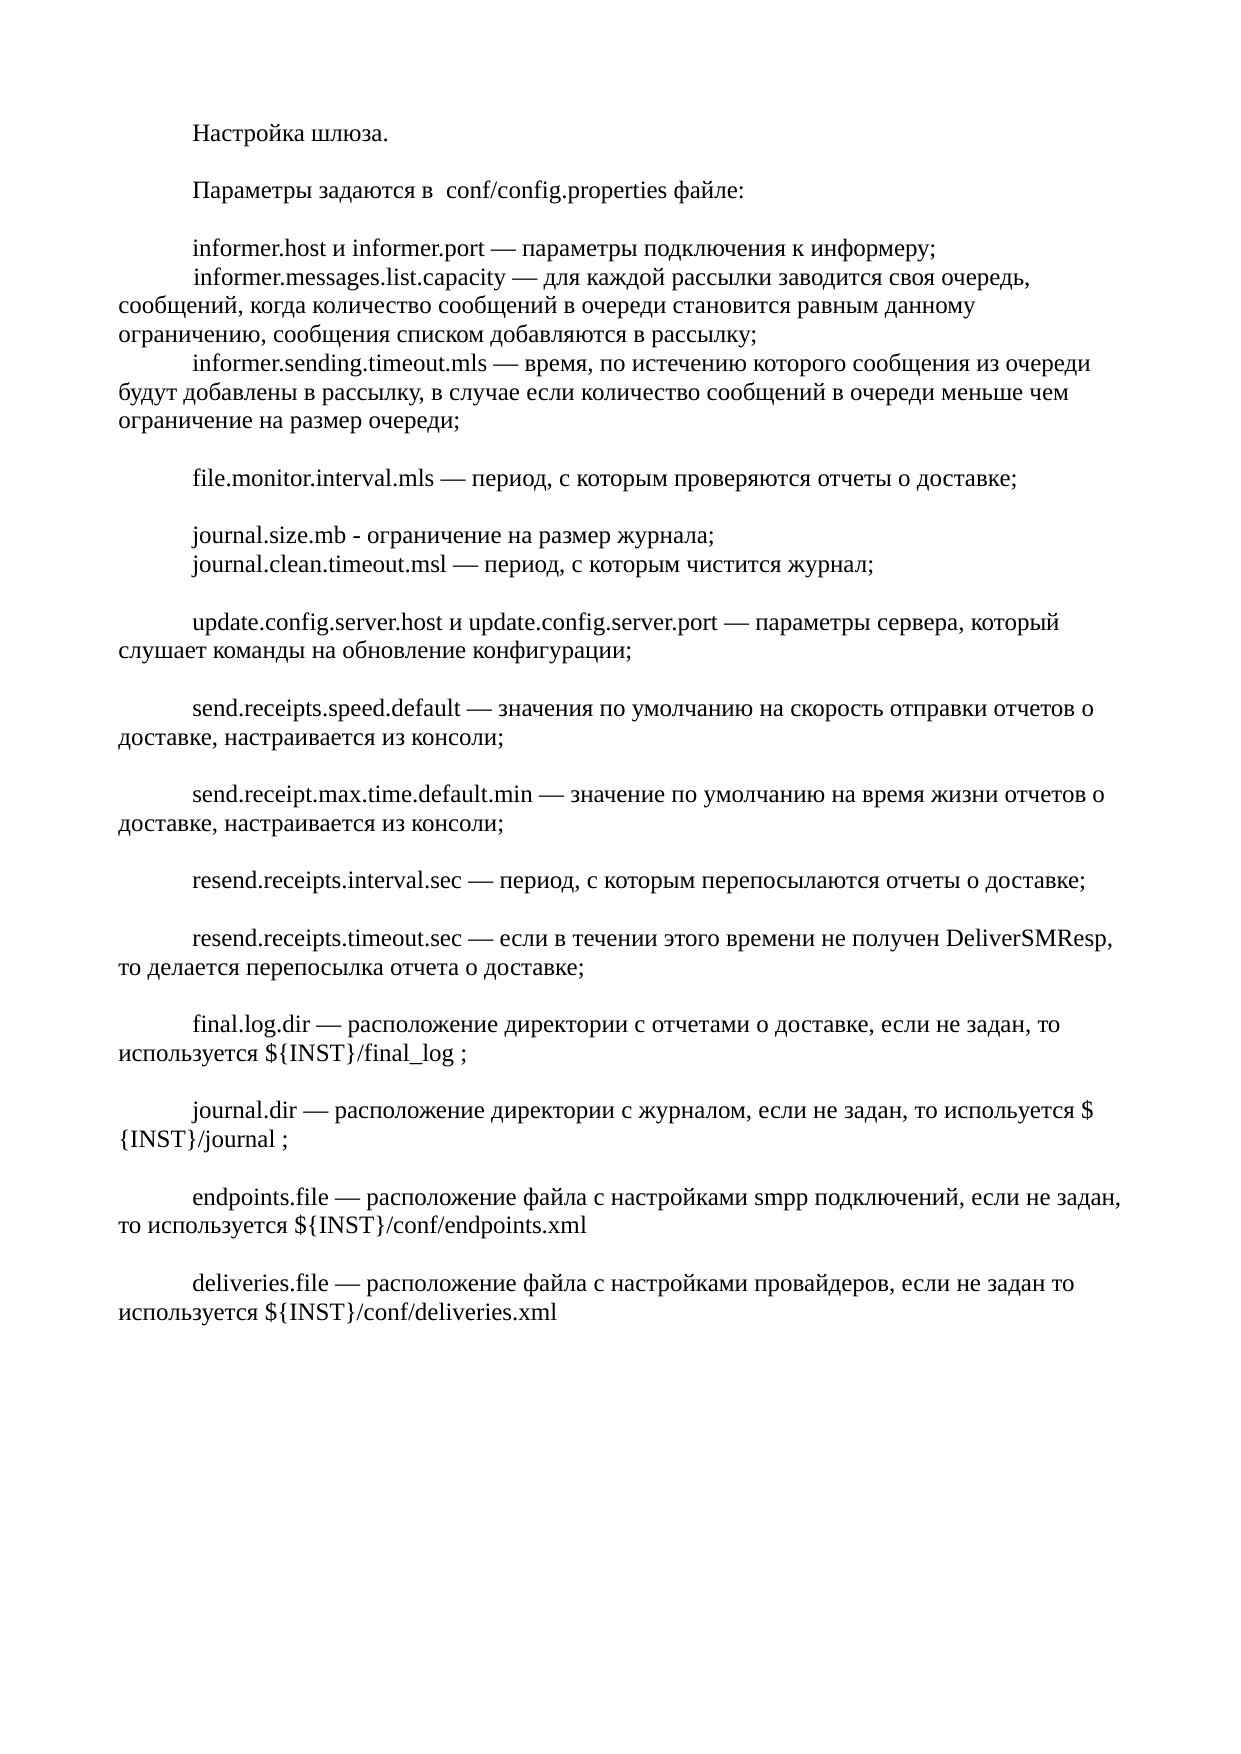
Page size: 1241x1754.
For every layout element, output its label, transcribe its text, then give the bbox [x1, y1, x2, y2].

text send.receipts.speed.default — значения по умолчанию на скорость отправки отчетов о доставке, настраивается из консоли; [118, 693, 1122, 751]
text journal.size.mb - ограничение на размер журнала; [118, 521, 1122, 549]
text Параметры задаются в conf/config.properties файле: [118, 176, 1122, 204]
text send.receipt.max.time.default.min — значение по умолчанию на время жизни отчетов о доставке, настраивается из консоли; [118, 779, 1122, 837]
text resend.receipts.interval.sec — период, с которым перепосылаются отчеты о доставке; [118, 866, 1122, 894]
text final.log.dir — расположение директории с отчетами о доставке, если не задан, то используется ${INST}/final_log ; [118, 1009, 1122, 1067]
text informer.messages.list.capacity — для каждой рассылки заводится своя очередь, сообщений, когда количество сообщений в очереди становится равным данному ограничению, сообщения списком добавляются в рассылку; [118, 262, 1122, 348]
text file.monitor.interval.mls — период, с которым проверяются отчеты о доставке; [118, 463, 1122, 492]
text informer.host и informer.port — параметры подключения к информеру; [118, 233, 1122, 262]
text update.config.server.host и update.config.server.port — параметры сервера, который слушает команды на обновление конфигурации; [118, 607, 1122, 664]
text journal.dir — расположение директории с журналом, если не задан, то испольуется ${INST}/journal ; [118, 1096, 1122, 1153]
text informer.sending.timeout.mls — время, по истечению которого сообщения из очереди будут добавлены в рассылку, в случае если количество сообщений в очереди меньше чем ограничение на размер очереди; [118, 348, 1122, 434]
text Настройка шлюза. [118, 118, 1122, 147]
text endpoints.file — расположение файла с настройками smpp подключений, если не задан, то используется ${INST}/conf/endpoints.xml [118, 1182, 1122, 1239]
text journal.clean.timeout.msl — период, с которым чистится журнал; [118, 549, 1122, 578]
text resend.receipts.timeout.sec — если в течении этого времени не получен DeliverSMResp, то делается перепосылка отчета о доставке; [118, 923, 1122, 981]
text deliveries.file — расположение файла с настройками провайдеров, если не задан то используется ${INST}/conf/deliveries.xml [118, 1268, 1122, 1326]
